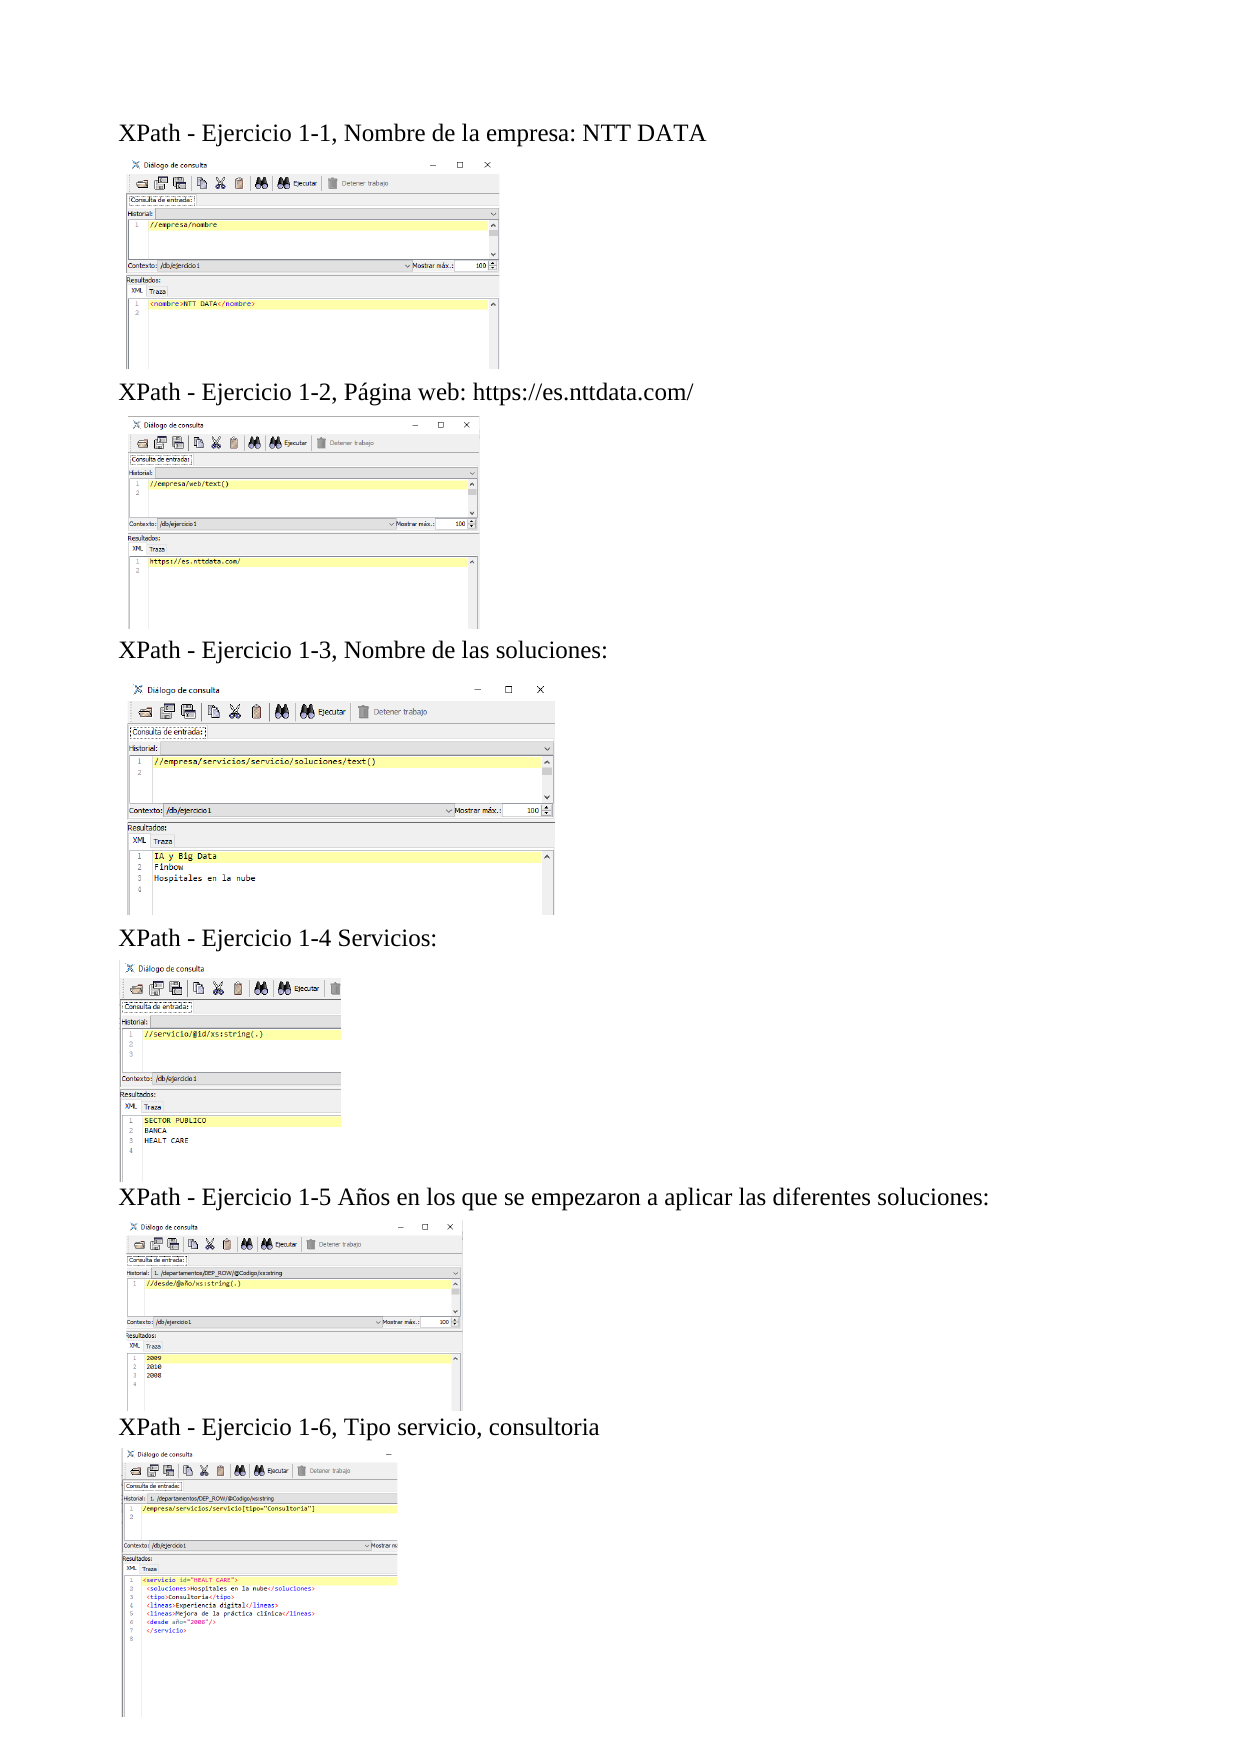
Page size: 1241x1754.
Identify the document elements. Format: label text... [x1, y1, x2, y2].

picture [119, 960, 341, 1182]
text XPath - Ejercicio 1-1, Nombre de la empresa: NTT DATA [118, 118, 1122, 147]
picture [121, 1448, 398, 1717]
text XPath - Ejercicio 1-3, Nombre de las soluciones: [118, 636, 1122, 664]
text XPath - Ejercicio 1-2, Página web: https://es.nttdata.com/ [118, 377, 1122, 406]
picture [126, 157, 500, 369]
picture [126, 1220, 463, 1411]
picture [128, 416, 480, 629]
text XPath - Ejercicio 1-6, Tipo servicio, consultoria [118, 1412, 1122, 1441]
picture [127, 682, 555, 915]
text XPath - Ejercicio 1-5 Años en los que se empezaron a aplicar las diferentes soluciones: [118, 1182, 1122, 1211]
text XPath - Ejercicio 1-4 Servicios: [118, 923, 1122, 952]
